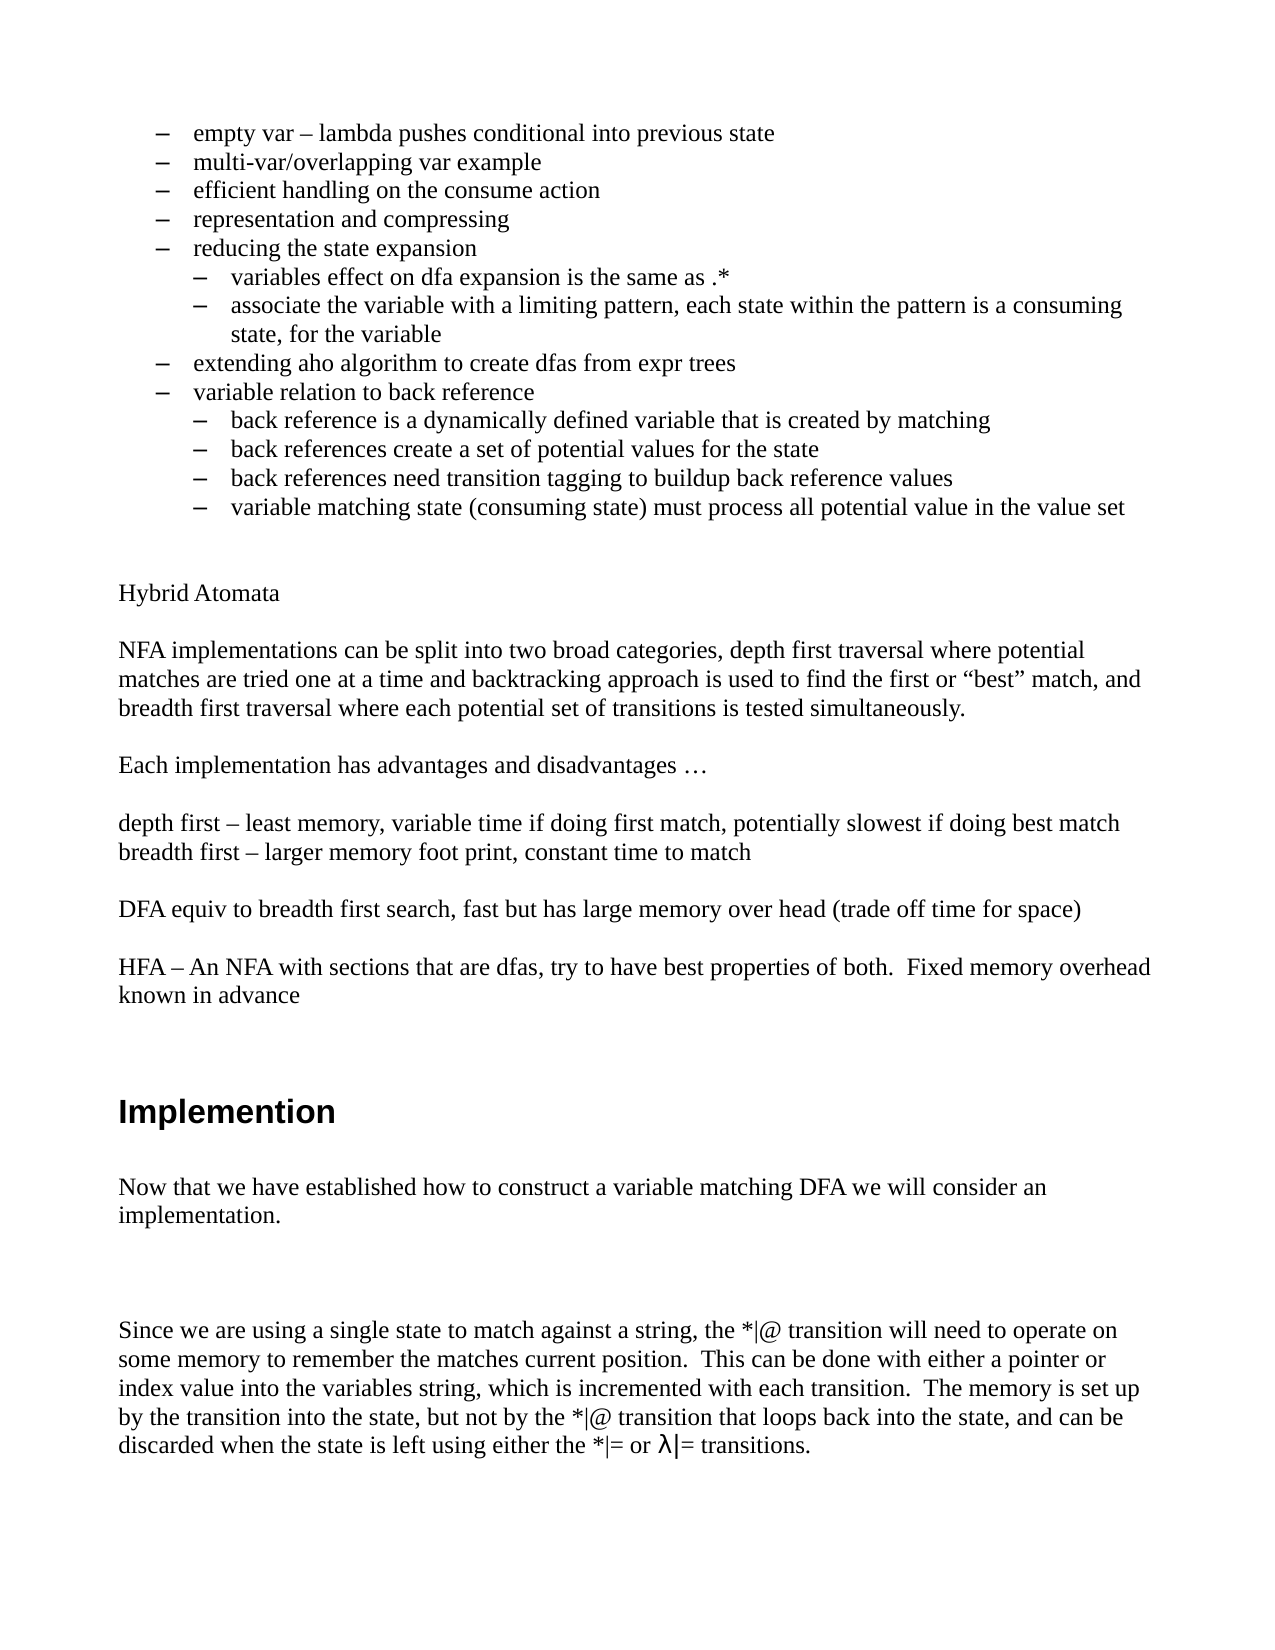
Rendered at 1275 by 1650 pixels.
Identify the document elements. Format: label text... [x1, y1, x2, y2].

list back references create a set of potential values for the state [193, 434, 1157, 463]
list variables effect on dfa expansion is the same as .* [193, 262, 1157, 291]
list variable matching state (consuming state) must process all potential value in the value set [193, 492, 1157, 521]
text depth first – least memory, variable time if doing first match, potentially slowest if doing best match [118, 808, 1157, 837]
text Now that we have established how to construct a variable matching DFA we will consider an implementation. [118, 1172, 1157, 1229]
text DFA equiv to breadth first search, fast but has large memory over head (trade off time for space) [118, 894, 1157, 923]
subtitle Implemention [118, 1092, 1157, 1131]
list extending aho algorithm to create dfas from expr trees [156, 348, 1157, 377]
list back references need transition tagging to buildup back reference values [193, 463, 1157, 492]
text Since we are using a single state to match against a string, the *|@ transition will need to operate on some memory to remember the matches current position. This can be done with either a pointer or index value into the variables string, which is incremented with each transition. The memory is set up by the transition into the state, but not by the *|@ transition that loops back into the state, and can be discarded when the state is left using either the *|= or λ|= transitions. [118, 1316, 1157, 1460]
text NFA implementations can be split into two broad categories, depth first traversal where potential matches are tried one at a time and backtracking approach is used to find the first or “best” match, and breadth first traversal where each potential set of transitions is tested simultaneously. [118, 636, 1157, 722]
list reducing the state expansion [156, 233, 1157, 262]
list variable relation to back reference [156, 377, 1157, 406]
list multi-var/overlapping var example [156, 147, 1157, 176]
list representation and compressing [156, 204, 1157, 233]
list efficient handling on the consume action [156, 176, 1157, 204]
text breadth first – larger memory foot print, constant time to match [118, 837, 1157, 866]
list back reference is a dynamically defined variable that is created by matching [193, 406, 1157, 434]
list associate the variable with a limiting pattern, each state within the pattern is a consuming state, for the variable [193, 291, 1157, 348]
text HFA – An NFA with sections that are dfas, try to have best properties of both. Fixed memory overhead known in advance [118, 952, 1157, 1009]
text Each implementation has advantages and disadvantages … [118, 751, 1157, 779]
list empty var – lambda pushes conditional into previous state [156, 118, 1157, 147]
text Hybrid Atomata [118, 578, 1157, 607]
